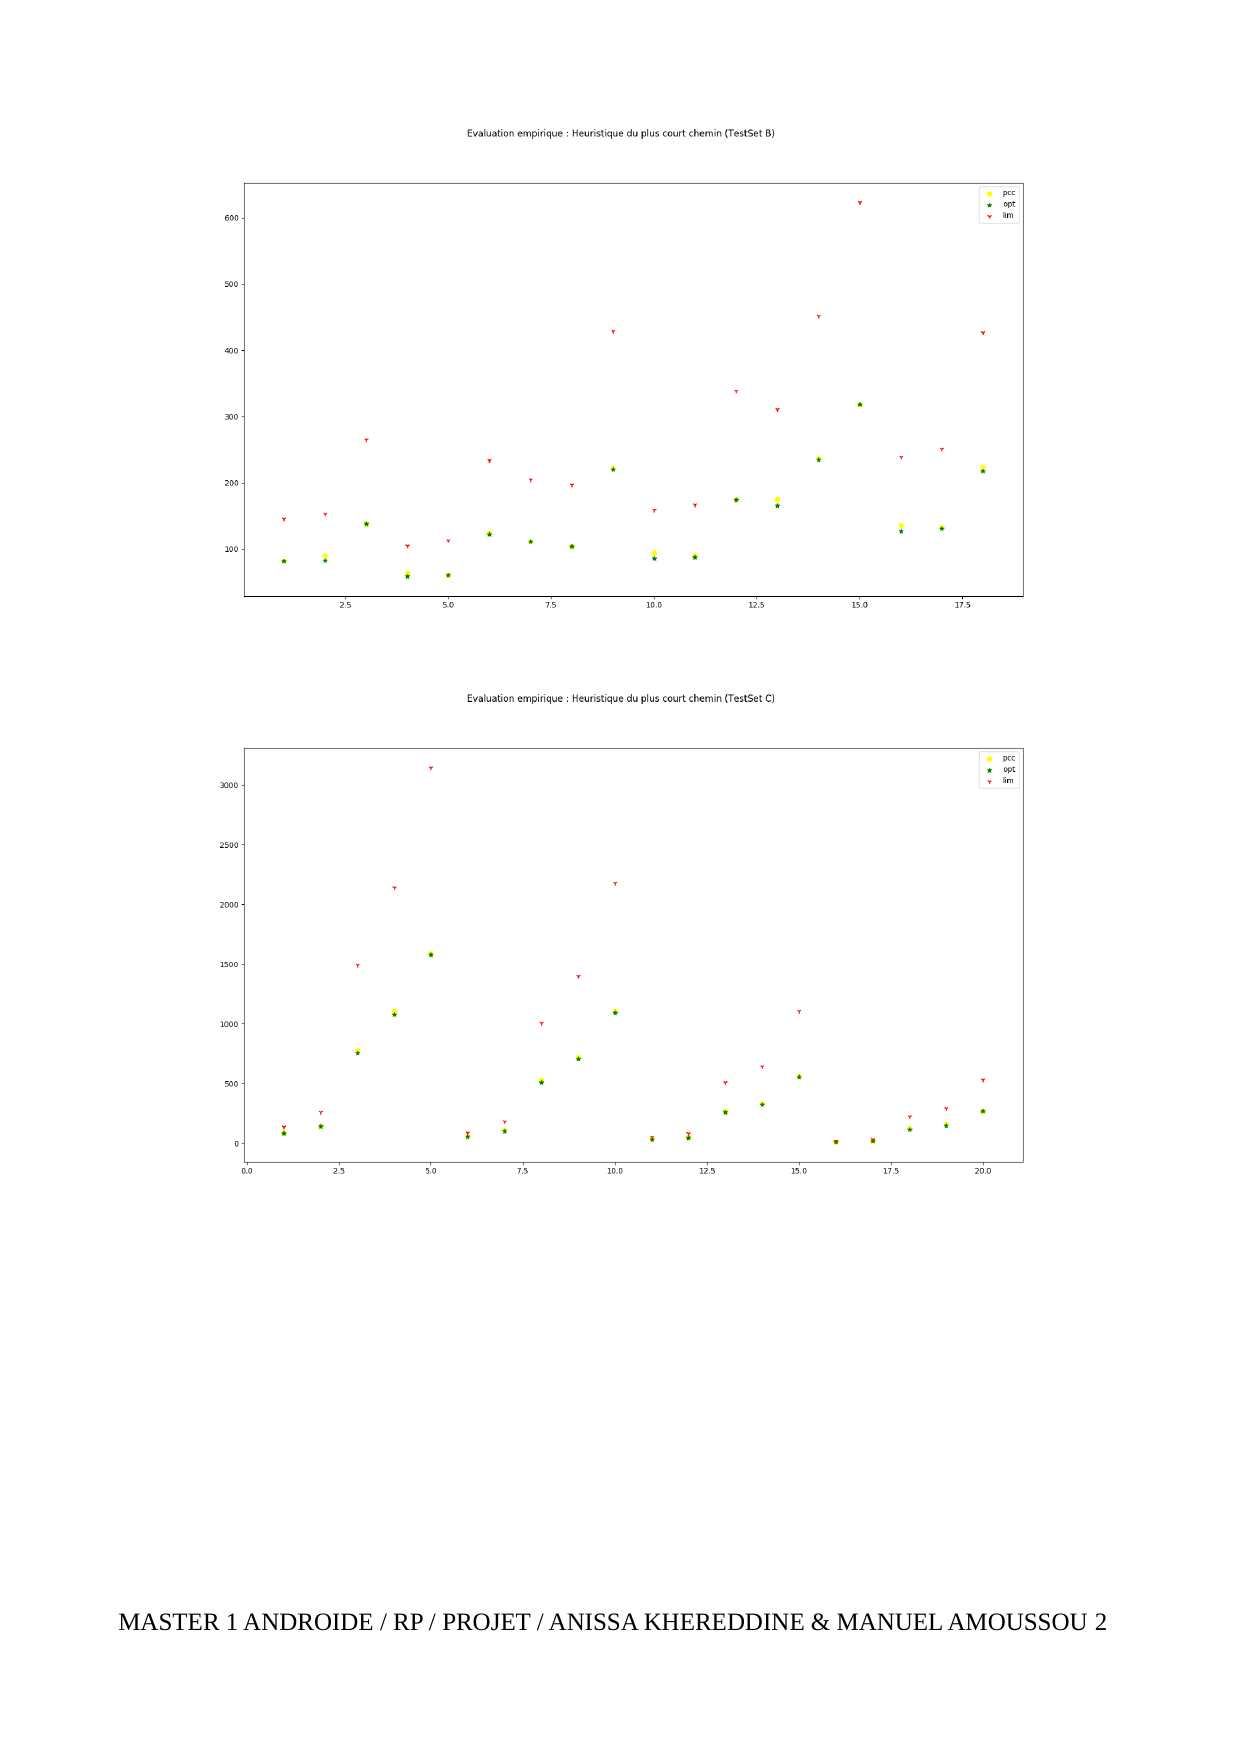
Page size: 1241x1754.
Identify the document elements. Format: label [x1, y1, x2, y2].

picture [118, 118, 1123, 655]
picture [118, 683, 1123, 1221]
